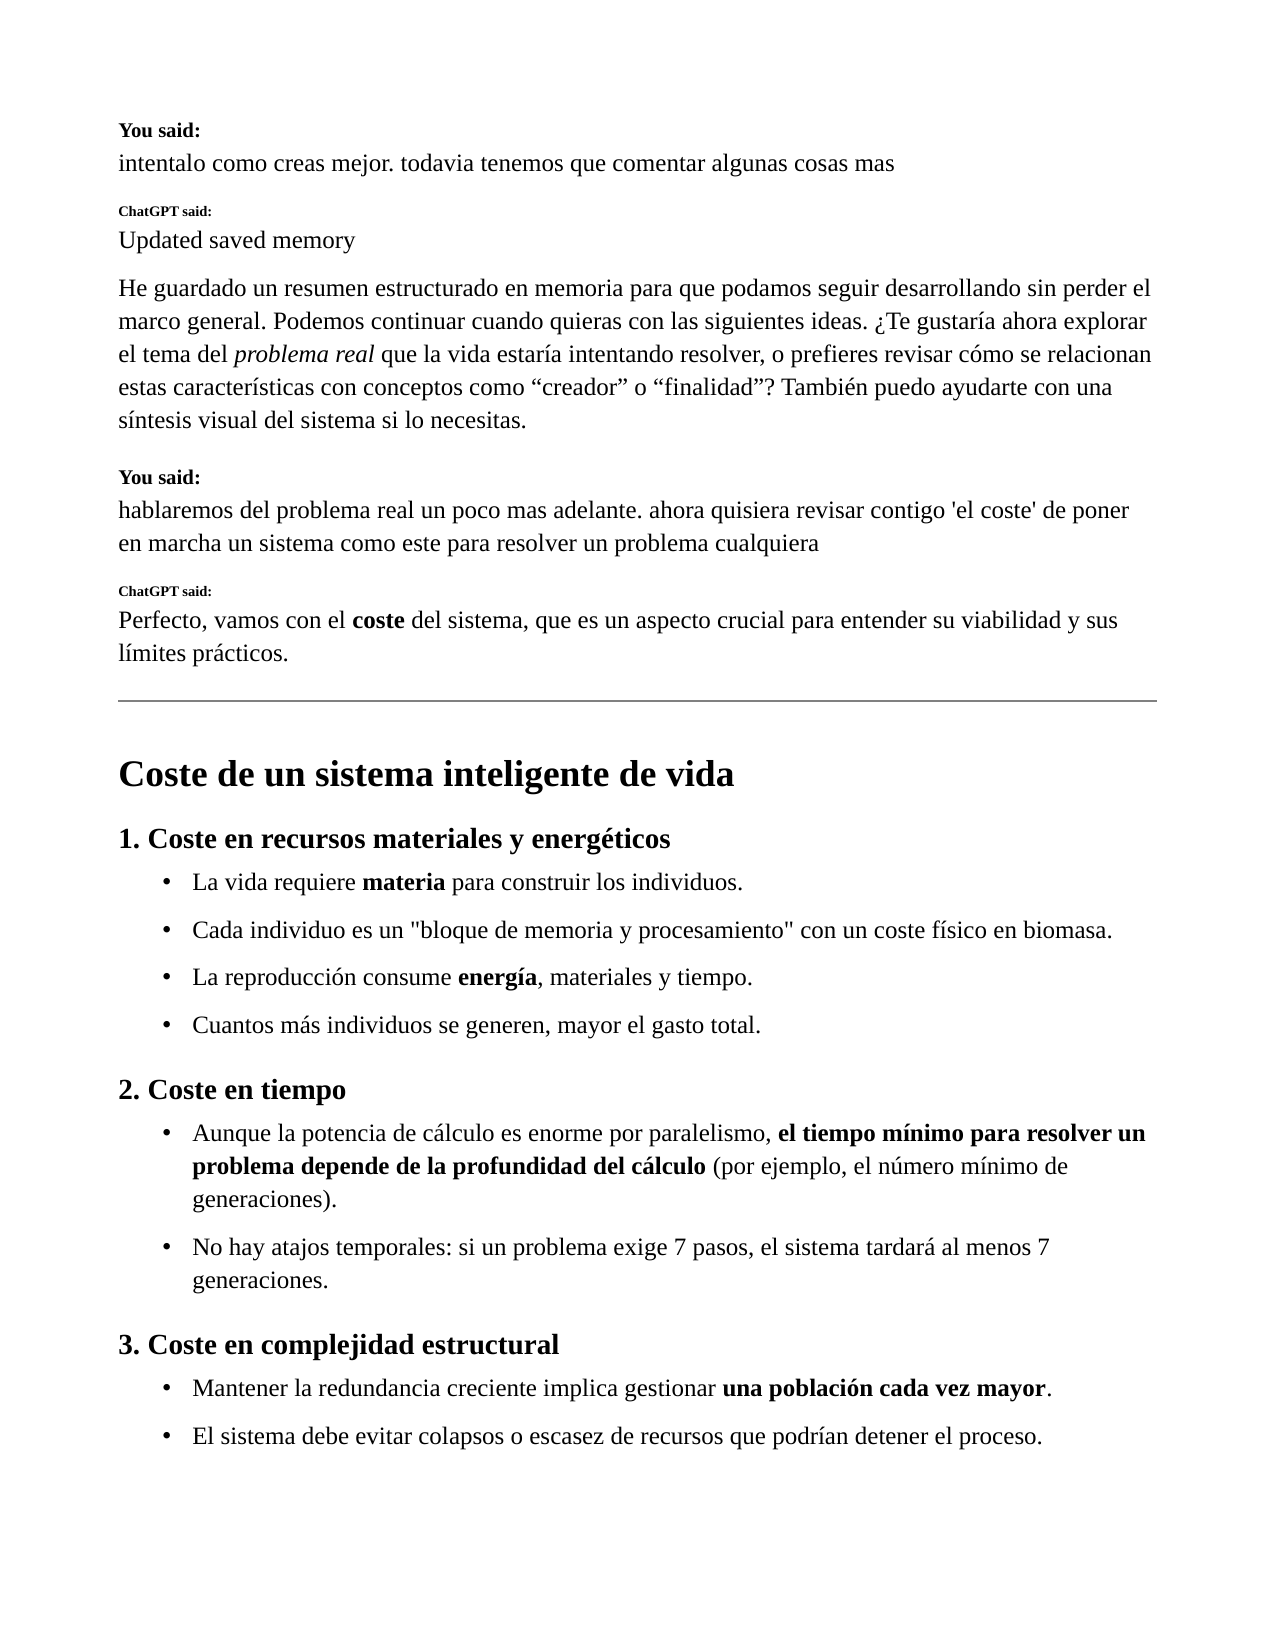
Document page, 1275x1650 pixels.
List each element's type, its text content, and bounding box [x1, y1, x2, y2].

text He guardado un resumen estructurado en memoria para que podamos seguir desarrollando sin perder el marco general. Podemos continuar cuando quieras con las siguientes ideas. ¿Te gustaría ahora explorar el tema del problema real que la vida estaría intentando resolver, o prefieres revisar cómo se relacionan estas características con conceptos como “creador” o “finalidad”? También puedo ayudarte con una síntesis visual del sistema si lo necesitas. [118, 273, 1157, 434]
list La vida requiere materia para construir los individuos. [162, 867, 1157, 896]
subtitle ChatGPT said: [118, 582, 1157, 599]
list El sistema debe evitar colapsos o escasez de recursos que podrían detener el proceso. [162, 1421, 1157, 1449]
list No hay atajos temporales: si un problema exige 7 pasos, el sistema tardará al menos 7 generaciones. [162, 1232, 1157, 1294]
list Cada individuo es un "bloque de memoria y procesamiento" con un coste físico en biomasa. [162, 915, 1157, 944]
text Perfecto, vamos con el coste del sistema, que es un aspecto crucial para entender su viabilidad y sus límites prácticos. [118, 605, 1157, 667]
subtitle ChatGPT said: [118, 202, 1157, 219]
subtitle 2. Coste en tiempo [118, 1072, 1157, 1106]
text hablaremos del problema real un poco mas adelante. ahora quisiera revisar contigo 'el coste' de poner en marcha un sistema como este para resolver un problema cualquiera [118, 495, 1157, 557]
subtitle You said: [118, 118, 1157, 142]
subtitle You said: [118, 465, 1157, 489]
text intentalo como creas mejor. todavia tenemos que comentar algunas cosas mas [118, 148, 1157, 177]
subtitle 1. Coste en recursos materiales y energéticos [118, 821, 1157, 855]
subtitle Coste de un sistema inteligente de vida [118, 751, 1157, 794]
list Aunque la potencia de cálculo es enorme por paralelismo, el tiempo mínimo para resolver un problema depende de la profundidad del cálculo (por ejemplo, el número mínimo de generaciones). [162, 1118, 1157, 1213]
subtitle 3. Coste en complejidad estructural [118, 1327, 1157, 1361]
list Cuantos más individuos se generen, mayor el gasto total. [162, 1010, 1157, 1039]
list Mantener la redundancia creciente implica gestionar una población cada vez mayor. [162, 1373, 1157, 1402]
text Updated saved memory [118, 225, 1157, 254]
list La reproducción consume energía, materiales y tiempo. [162, 962, 1157, 991]
